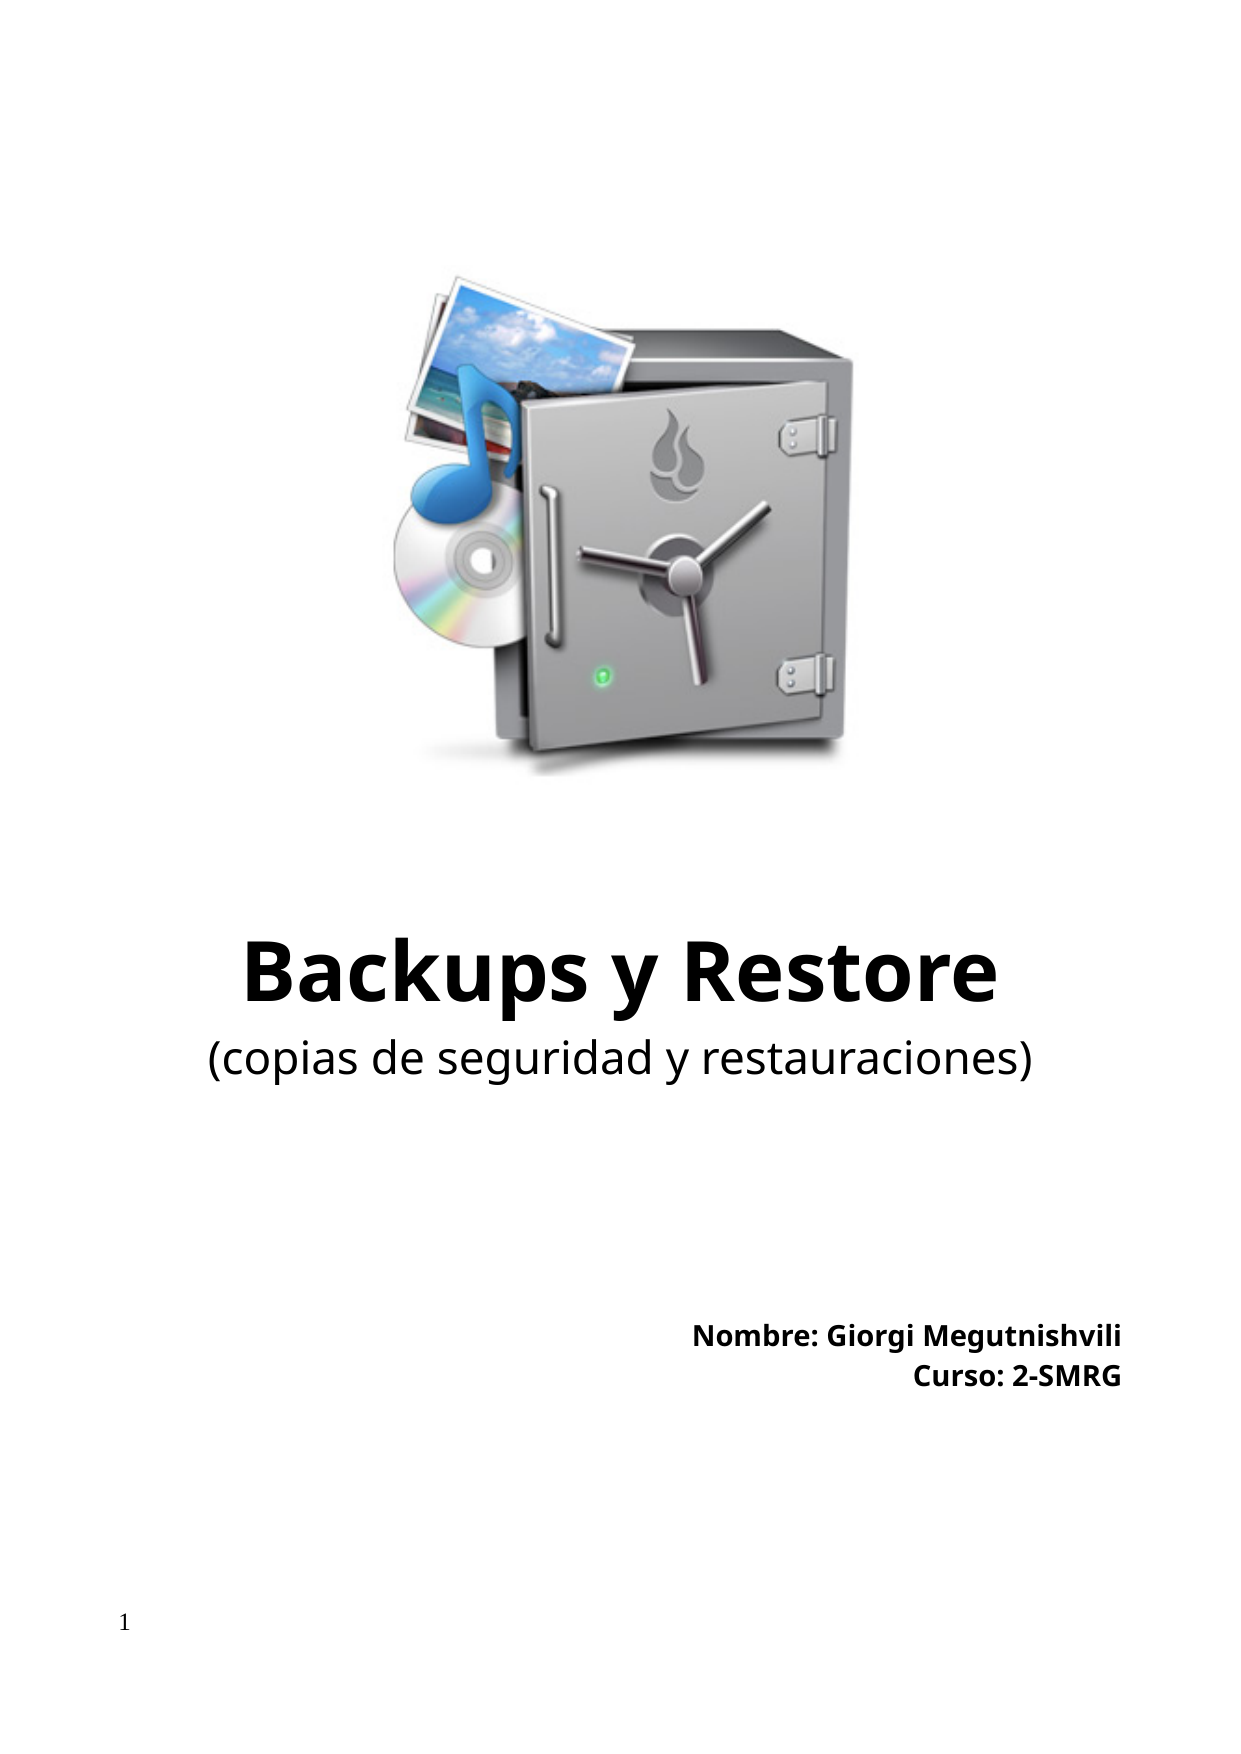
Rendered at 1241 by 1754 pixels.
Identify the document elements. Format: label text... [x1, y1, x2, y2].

text Backups y Restore [118, 912, 1122, 1026]
text Curso: 2-SMRG [118, 1355, 1122, 1395]
text (copias de seguridad y restauraciones) [118, 1026, 1122, 1088]
text Nombre: Giorgi Megutnishvili [118, 1315, 1122, 1355]
picture [368, 265, 872, 799]
